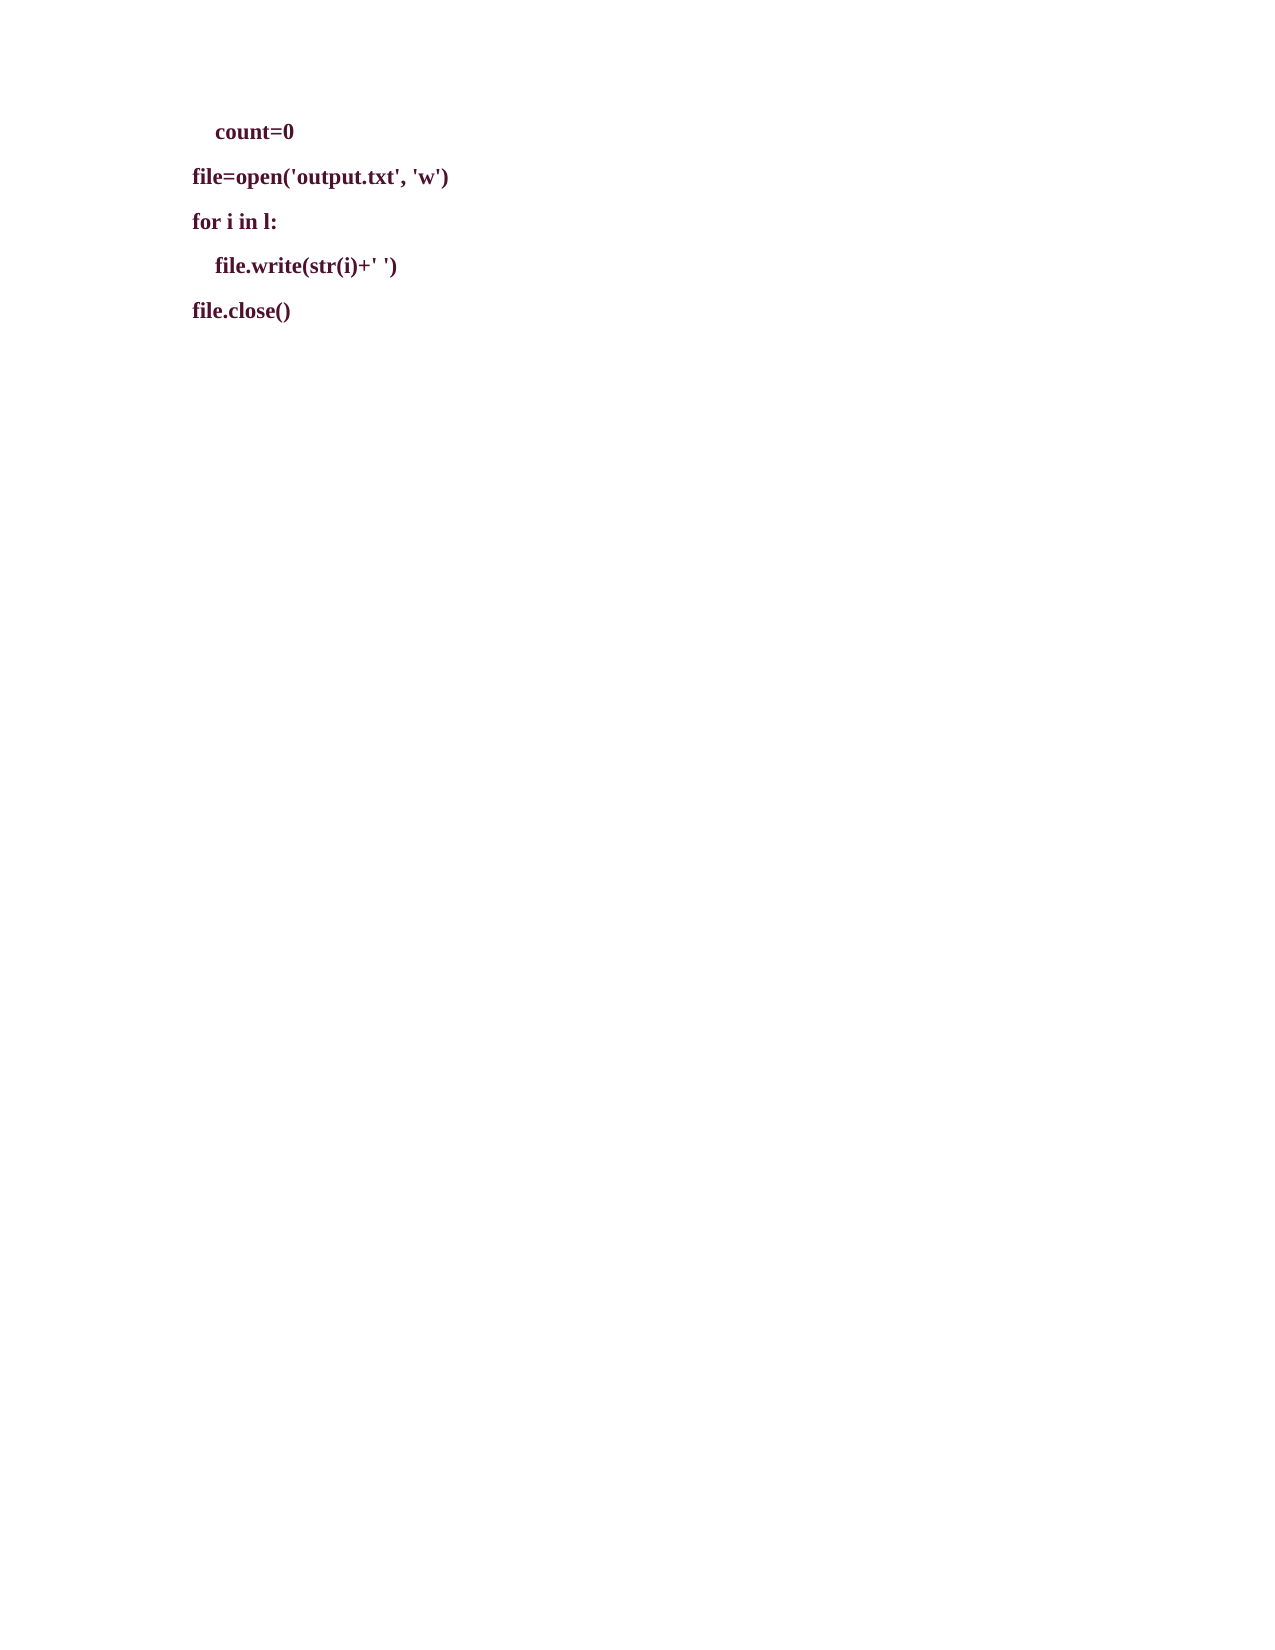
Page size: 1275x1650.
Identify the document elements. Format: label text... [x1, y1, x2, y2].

text file.close() [192, 297, 1157, 324]
text file.write(str(i)+' ') [192, 252, 1157, 279]
text file=open('output.txt', 'w') [192, 163, 1157, 189]
text count=0 [192, 118, 1157, 144]
text for i in l: [192, 208, 1157, 234]
